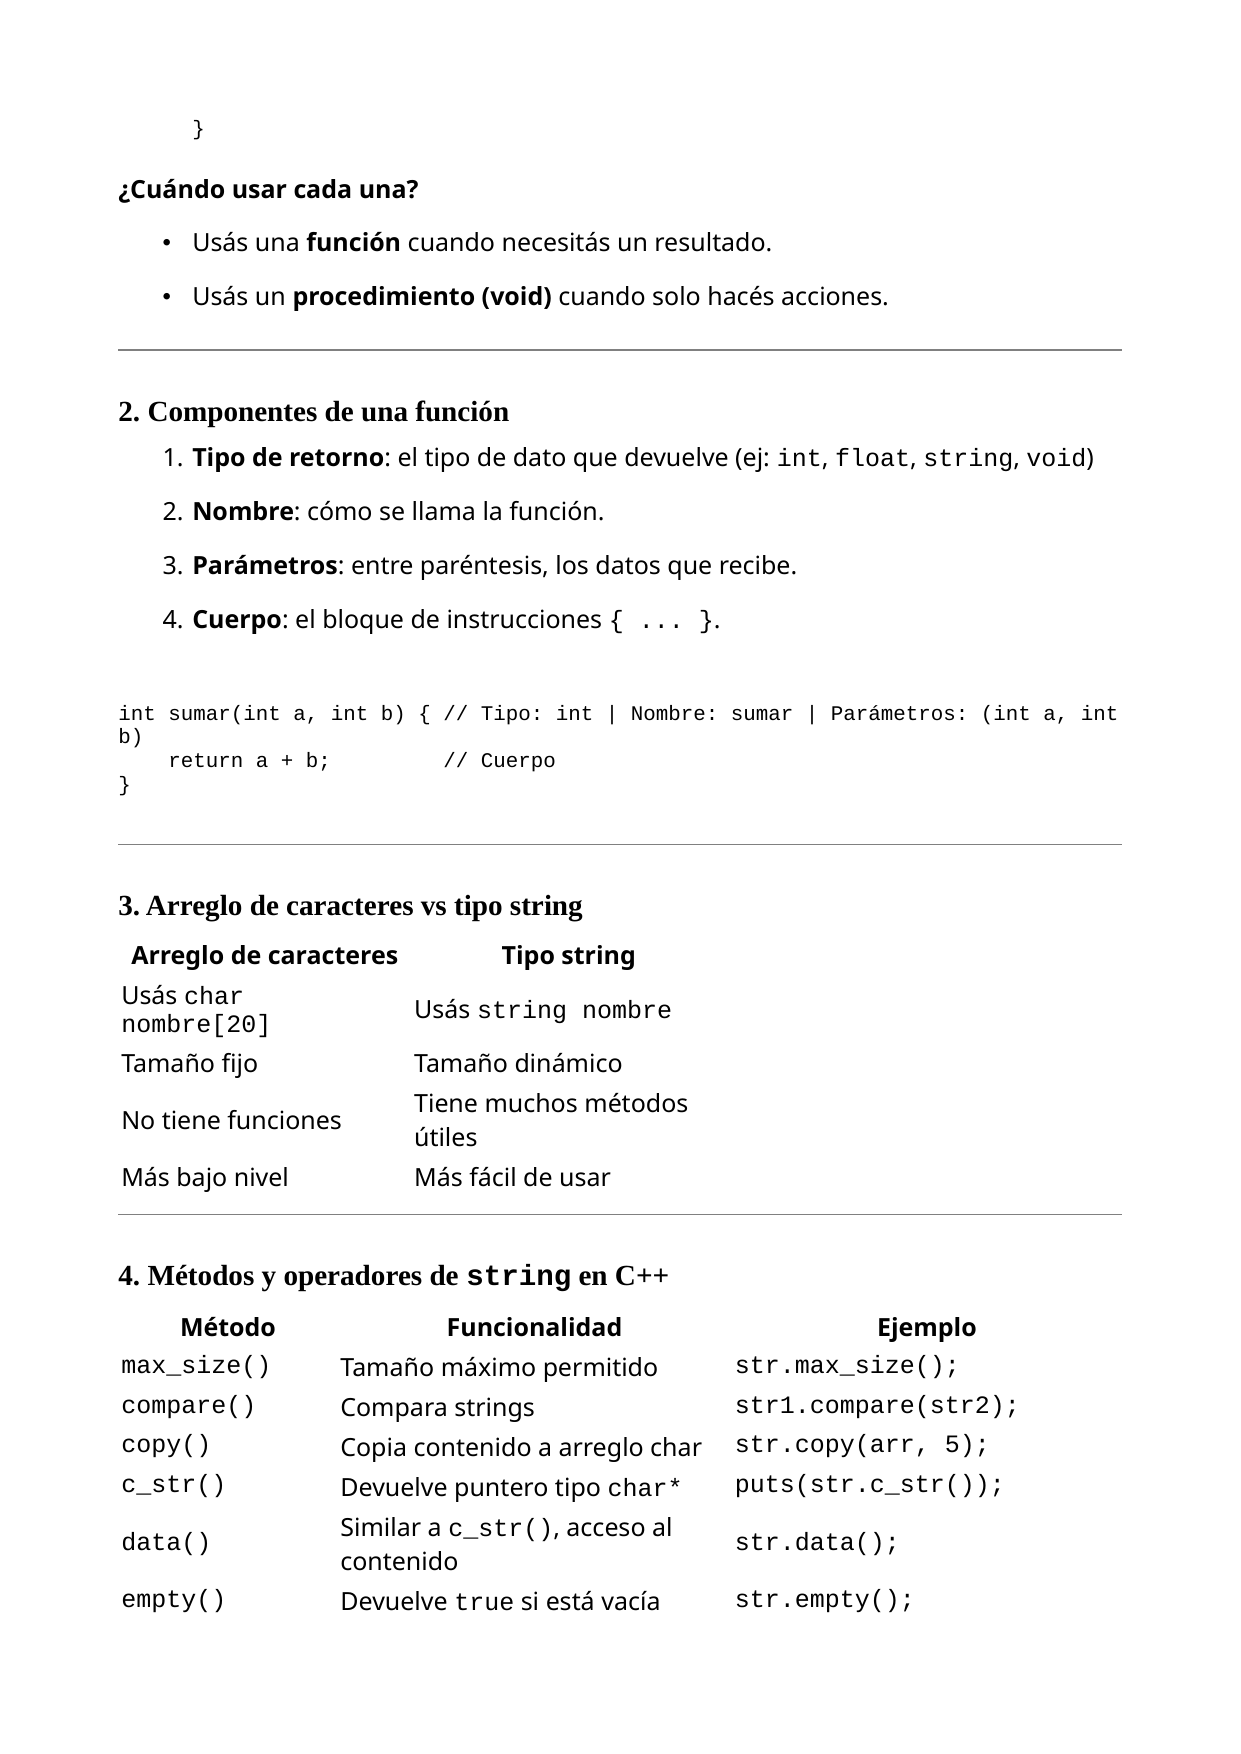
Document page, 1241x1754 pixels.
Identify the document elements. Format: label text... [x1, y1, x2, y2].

table_cell empty() [118, 1581, 337, 1621]
list Tipo de retorno: el tipo de dato que devuelve (ej: int, float, string, void) [162, 440, 1122, 474]
table_cell Devuelve true si está vacía [337, 1581, 732, 1621]
table_header Ejemplo [732, 1307, 1122, 1347]
table_cell Más fácil de usar [411, 1157, 726, 1197]
table_cell Compara strings [337, 1386, 732, 1426]
table_cell max_size() [118, 1347, 337, 1386]
text return a + b; // Cuerpo [118, 750, 1122, 774]
text int sumar(int a, int b) { // Tipo: int | Nombre: sumar | Parámetros: (int a, int b) [118, 703, 1122, 750]
table_cell Tamaño máximo permitido [337, 1347, 732, 1386]
subtitle 2. Componentes de una función [118, 394, 1122, 428]
table_header Método [118, 1307, 337, 1347]
table_header Funcionalidad [337, 1307, 732, 1347]
table_cell str1.compare(str2); [732, 1386, 1122, 1426]
table_cell Tiene muchos métodos útiles [411, 1083, 726, 1157]
table_cell Devuelve puntero tipo char* [337, 1466, 732, 1506]
table_cell Usás string nombre [411, 974, 726, 1043]
table_cell c_str() [118, 1466, 337, 1506]
table_cell Tamaño fijo [118, 1043, 411, 1083]
list Nombre: cómo se llama la función. [162, 494, 1122, 528]
subtitle 4. Métodos y operadores de string en C++ [118, 1258, 1122, 1294]
table_cell str.data(); [732, 1506, 1122, 1581]
table_cell str.copy(arr, 5); [732, 1426, 1122, 1466]
table_cell data() [118, 1506, 337, 1581]
table_cell Usás char nombre[20] [118, 974, 411, 1043]
text } [118, 774, 1122, 797]
table_cell str.empty(); [732, 1581, 1122, 1621]
list Cuerpo: el bloque de instrucciones { ... }. [162, 602, 1122, 636]
list Usás un procedimiento (void) cuando solo hacés acciones. [162, 279, 1122, 313]
table_header Arreglo de caracteres [118, 935, 411, 974]
table_cell Más bajo nivel [118, 1157, 411, 1197]
table_cell Tamaño dinámico [411, 1043, 726, 1083]
table_cell str.max_size(); [732, 1347, 1122, 1386]
table_cell copy() [118, 1426, 337, 1466]
table_cell Similar a c_str(), acceso al contenido [337, 1506, 732, 1581]
list } [162, 118, 1122, 142]
table_cell Copia contenido a arreglo char [337, 1426, 732, 1466]
subtitle 3. Arreglo de caracteres vs tipo string [118, 888, 1122, 922]
text ¿Cuándo usar cada una? [118, 171, 1122, 205]
table_header Tipo string [411, 935, 726, 974]
table_cell compare() [118, 1386, 337, 1426]
list Usás una función cuando necesitás un resultado. [162, 225, 1122, 259]
table_cell No tiene funciones [118, 1083, 411, 1157]
table_cell puts(str.c_str()); [732, 1466, 1122, 1506]
list Parámetros: entre paréntesis, los datos que recibe. [162, 548, 1122, 582]
